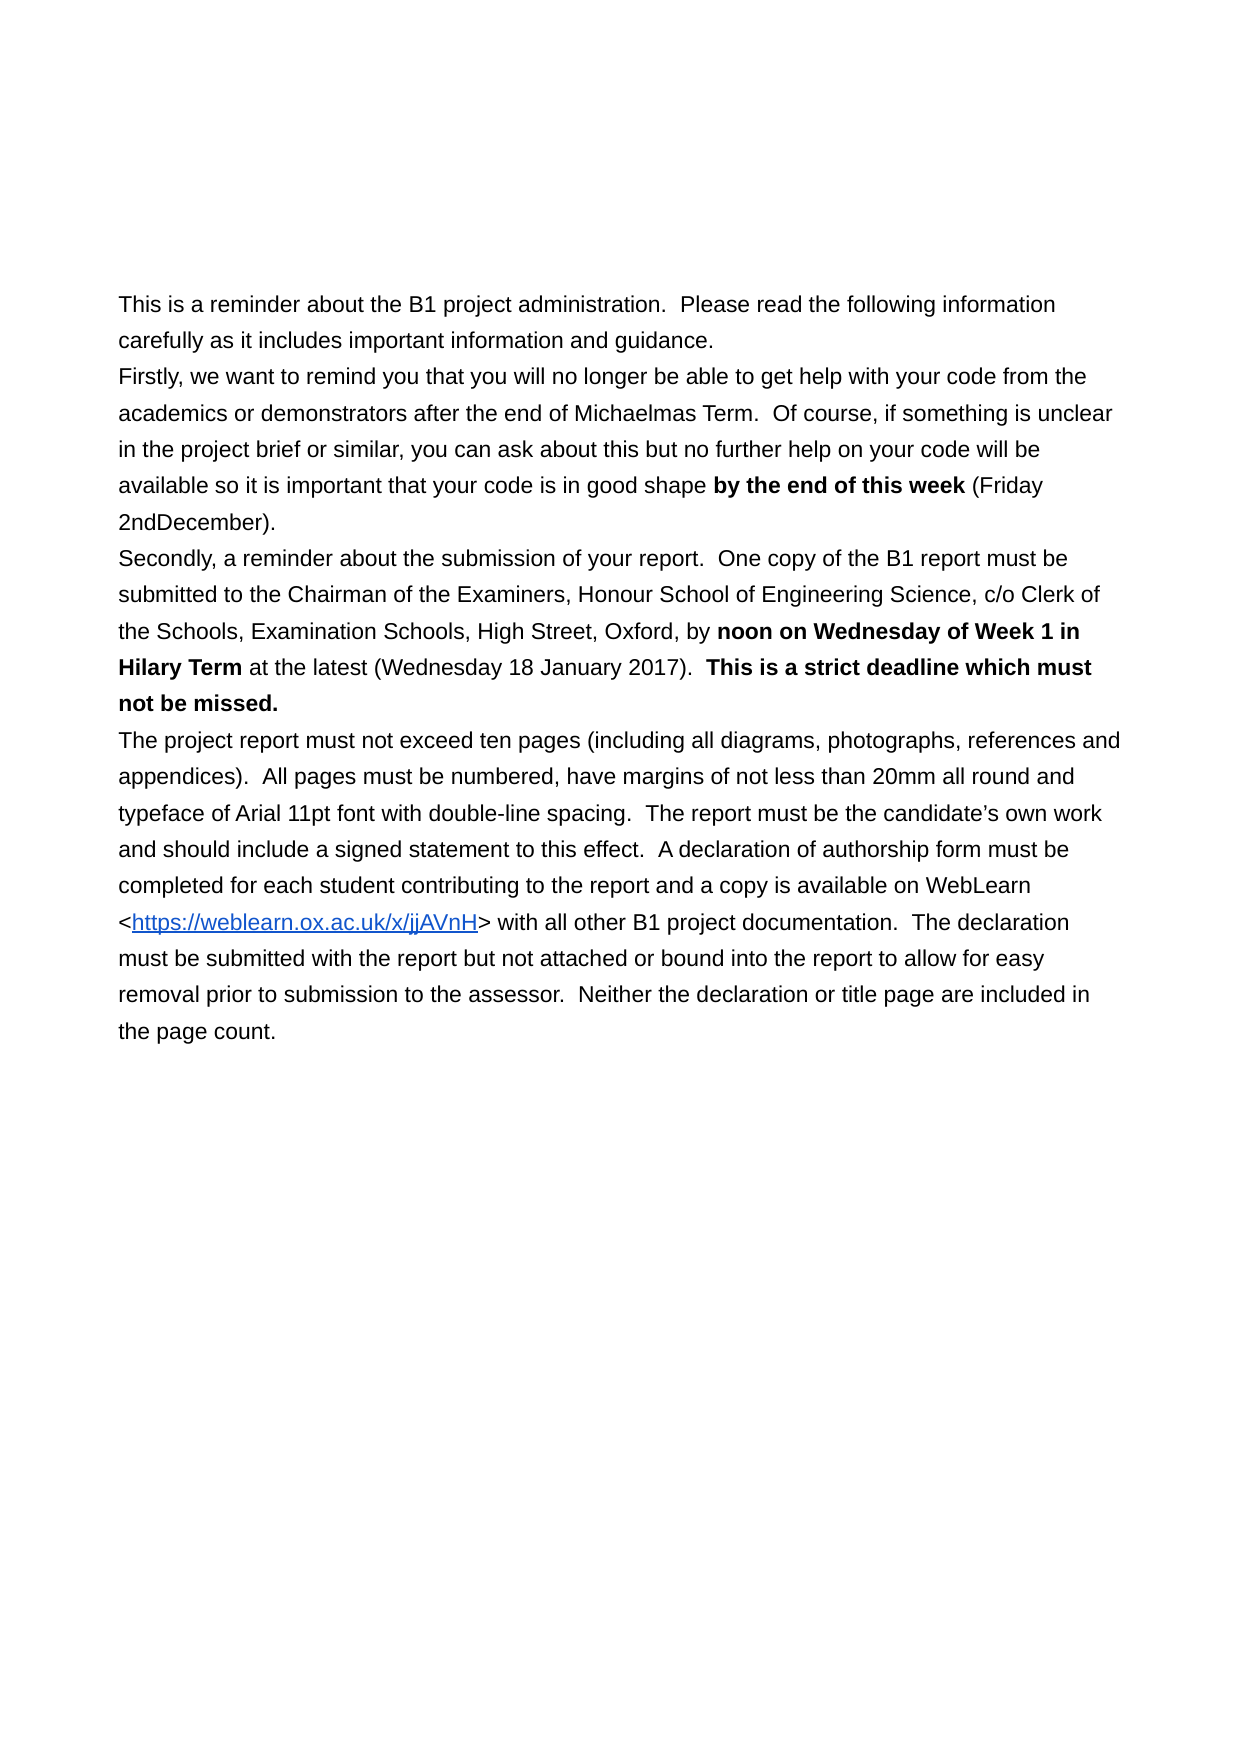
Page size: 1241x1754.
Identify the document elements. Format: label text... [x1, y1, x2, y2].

text Firstly, we want to remind you that you will no longer be able to get help with your code from the academics or demonstrators after the end of Michaelmas Term. Of course, if something is unclear in the project brief or similar, you can ask about this but no further help on your code will be available so it is important that your code is in good shape by the end of this week (Friday 2ndDecember). [118, 363, 1122, 535]
text This is a reminder about the B1 project administration. Please read the following information carefully as it includes important information and guidance. [118, 291, 1122, 353]
text Secondly, a reminder about the submission of your report. One copy of the B1 report must be submitted to the Chairman of the Examiners, Honour School of Engineering Science, c/o Clerk of the Schools, Examination Schools, High Street, Oxford, by noon on Wednesday of Week 1 in Hilary Term at the latest (Wednesday 18 January 2017). This is a strict deadline which must not be missed. [118, 545, 1122, 717]
text The project report must not exceed ten pages (including all diagrams, photographs, references and appendices). All pages must be numbered, have margins of not less than 20mm all round and typeface of Arial 11pt font with double-line spacing. The report must be the candidate’s own work and should include a signed statement to this effect. A declaration of authorship form must be completed for each student contributing to the report and a copy is available on WebLearn <https://weblearn.ox.ac.uk/x/jjAVnH> with all other B1 project documentation. The declaration must be submitted with the report but not attached or bound into the report to allow for easy removal prior to submission to the assessor. Neither the declaration or title page are included in the page count. [118, 727, 1122, 1044]
